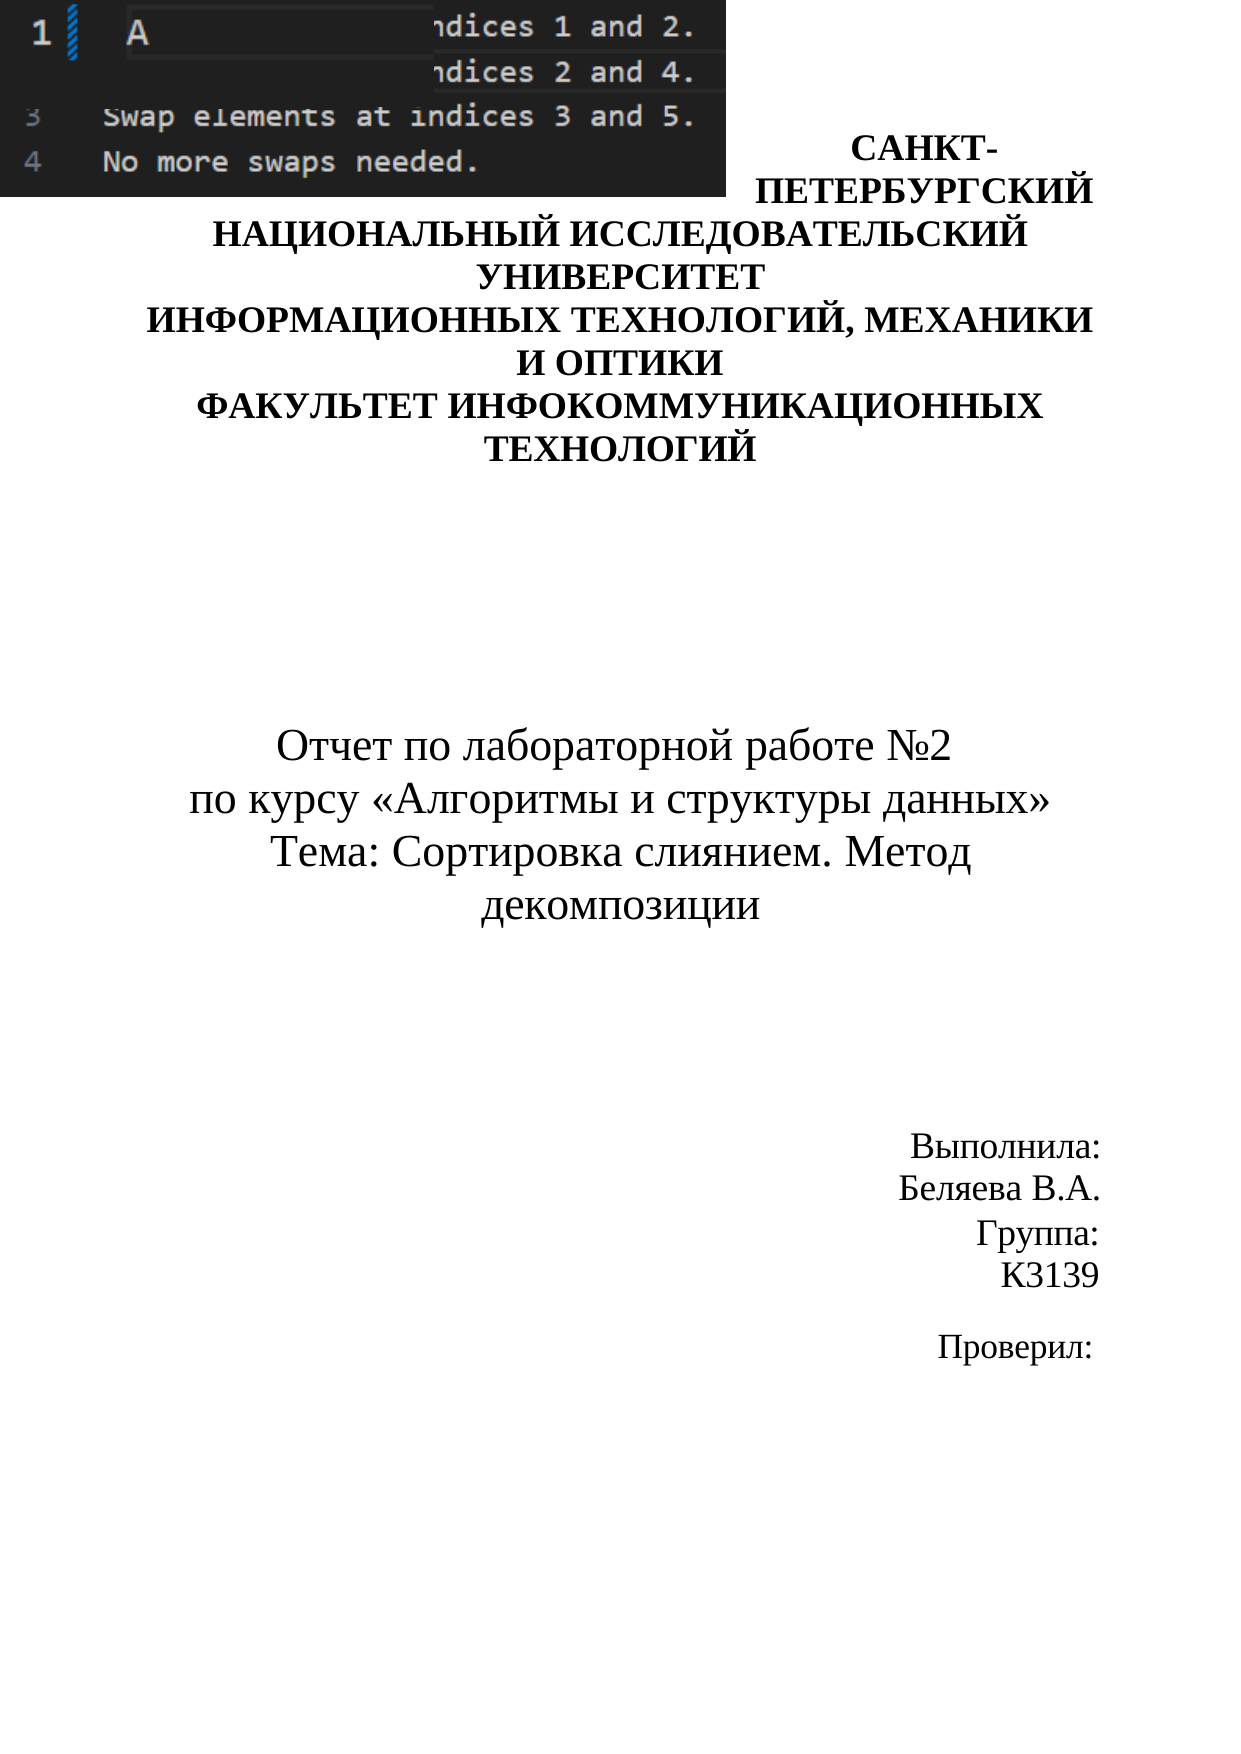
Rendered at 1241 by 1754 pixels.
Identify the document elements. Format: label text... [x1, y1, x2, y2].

subtitle Выполнила: Беляева В.А. [851, 1123, 1101, 1209]
text САНКТ-ПЕТЕРБУРГСКИЙ НАЦИОНАЛЬНЫЙ ИССЛЕДОВАТЕЛЬСКИЙ УНИВЕРСИТЕТ [137, 125, 1104, 297]
text Группа: К3139 [973, 1210, 1099, 1295]
text ФАКУЛЬТЕТ ИНФОКОММУНИКАЦИОННЫХ ТЕХНОЛОГИЙ [136, 384, 1104, 470]
text по курсу «Алгоритмы и структуры данных» [136, 771, 1104, 824]
text Отчет по лабораторной работе №2 [118, 718, 1110, 771]
text Тема: Сортировка слиянием. Метод декомпозиции [137, 824, 1104, 929]
text Проверил: [868, 1325, 1108, 1366]
picture [0, 0, 726, 197]
text ИНФОРМАЦИОННЫХ ТЕХНОЛОГИЙ, МЕХАНИКИ И ОПТИКИ [136, 297, 1104, 384]
